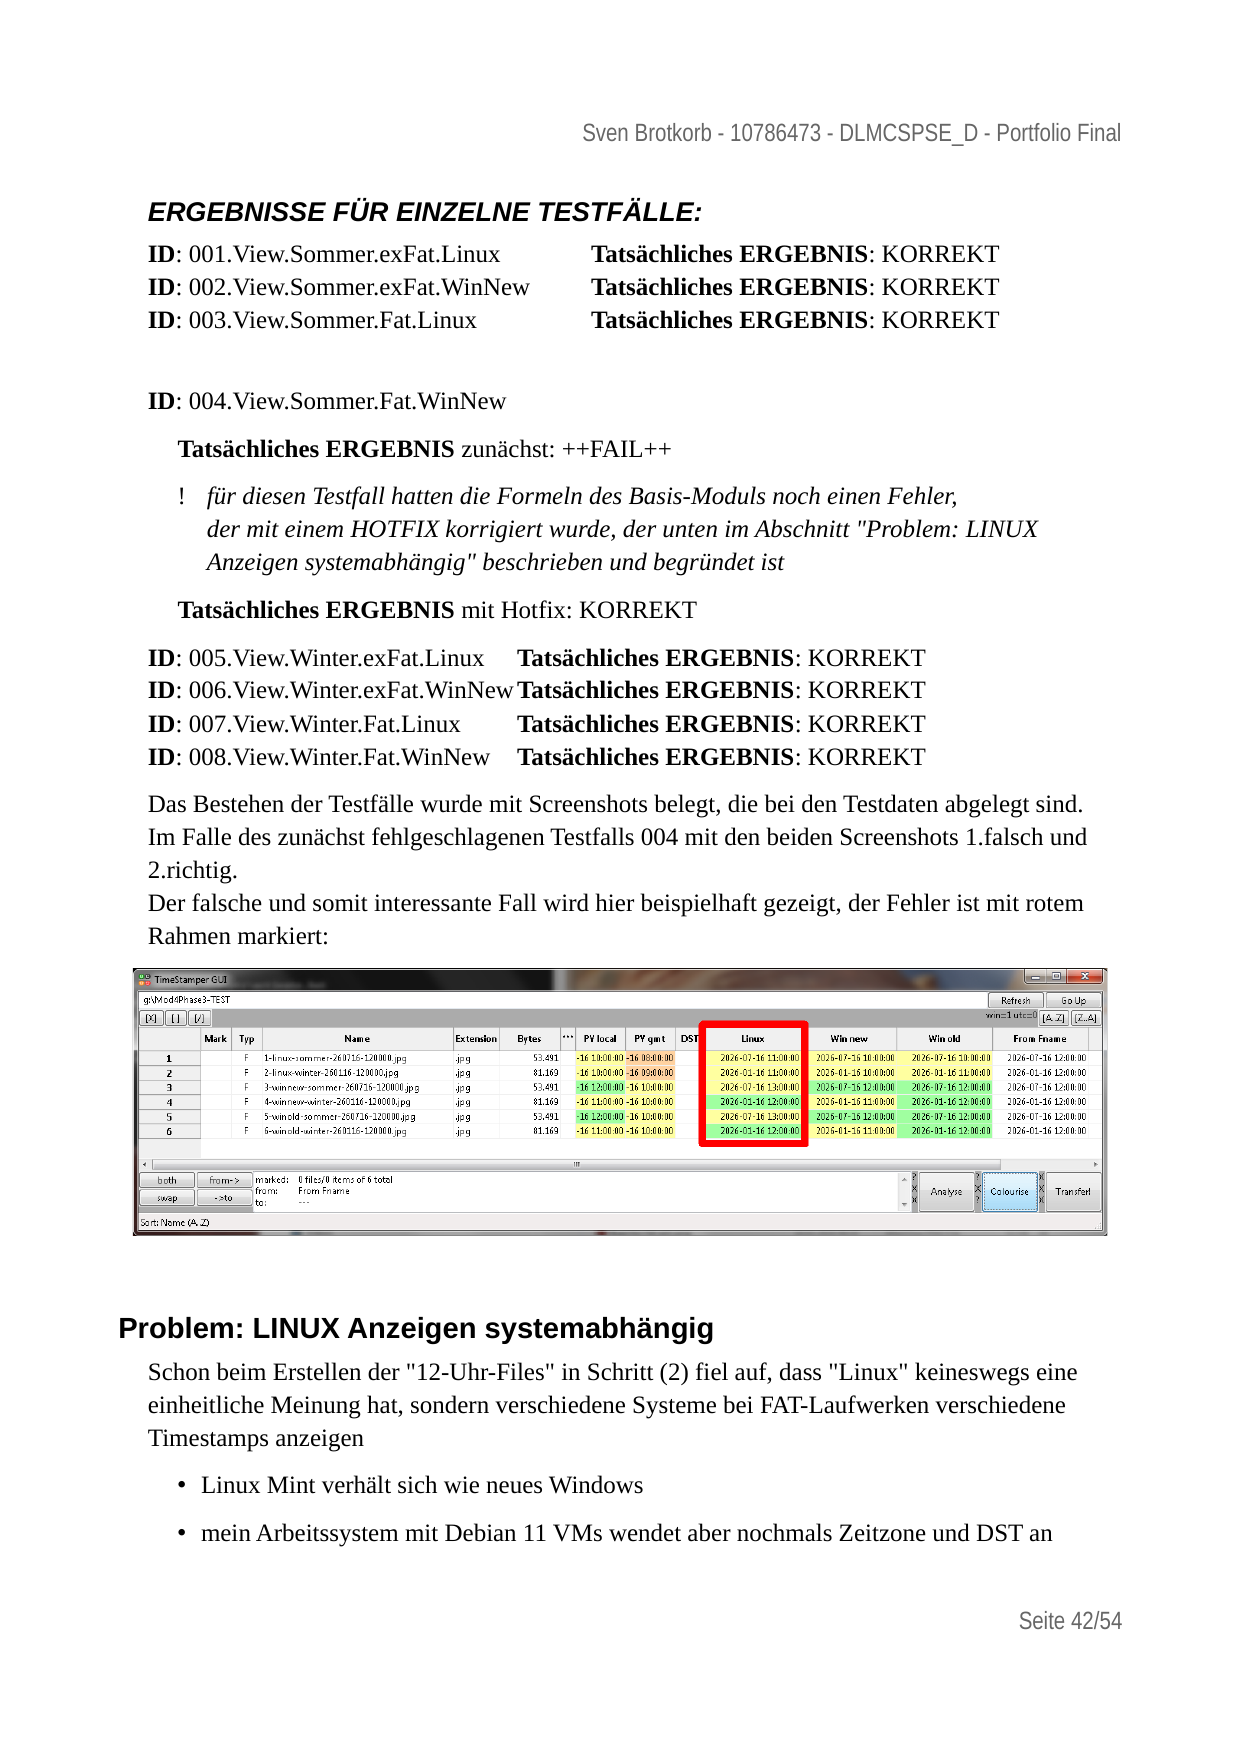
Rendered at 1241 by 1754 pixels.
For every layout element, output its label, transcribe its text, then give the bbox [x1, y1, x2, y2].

text ID: 005.View.Winter.exFat.Linux Tatsächliches ERGEBNIS: KORREKT ID: 006.View.Winter.exFat.WinNew Tatsächliches ERGEBNIS: KORREKT ID: 007.View.Winter.Fat.Linux Tatsächliches ERGEBNIS: KORREKT ID: 008.View.Winter.Fat.WinNew Tatsächliches ERGEBNIS: KORREKT [148, 643, 1122, 770]
text Schon beim Erstellen der "12-Uhr-Files" in Schritt (2) fiel auf, dass "Linux" keineswegs eine einheitliche Meinung hat, sondern verschiedene Systeme bei FAT-Laufwerken verschiedene Timestamps anzeigen [148, 1357, 1122, 1452]
list Linux Mint verhält sich wie neues Windows [177, 1471, 1122, 1499]
list mein Arbeitssystem mit Debian 11 VMs wendet aber nochmals Zeitzone und DST an [177, 1518, 1122, 1547]
picture [132, 968, 1108, 1236]
text ! für diesen Testfall hatten die Formeln des Basis-Moduls noch einen Fehler, der mit einem HOTFIX korrigiert wurde, der unten im Abschnitt "Problem: LINUX Anzeigen systemabhängig" beschrieben und begründet ist [177, 481, 1122, 576]
text ID: 001.View.Sommer.exFat.Linux Tatsächliches ERGEBNIS: KORREKT ID: 002.View.Sommer.exFat.WinNew Tatsächliches ERGEBNIS: KORREKT ID: 003.View.Sommer.Fat.Linux Tatsächliches ERGEBNIS: KORREKT [148, 239, 1122, 367]
text Das Bestehen der Testfälle wurde mit Screenshots belegt, die bei den Testdaten abgelegt sind. Im Falle des zunächst fehlgeschlagenen Testfalls 004 mit den beiden Screenshots 1.falsch und 2.richtig. Der falsche und somit interessante Fall wird hier beispielhaft gezeigt, der Fehler ist mit rotem Rahmen markiert: [148, 789, 1122, 950]
text Tatsächliches ERGEBNIS mit Hotfix: KORREKT [177, 595, 1122, 624]
subtitle Problem: LINUX Anzeigen systemabhängig [118, 1311, 1122, 1344]
text Tatsächliches ERGEBNIS zunächst: ++FAIL++ [177, 434, 1122, 462]
subtitle ERGEBNISSE FÜR EINZELNE TESTFÄLLE: [148, 196, 1122, 227]
text ID: 004.View.Sommer.Fat.WinNew [148, 386, 1122, 415]
